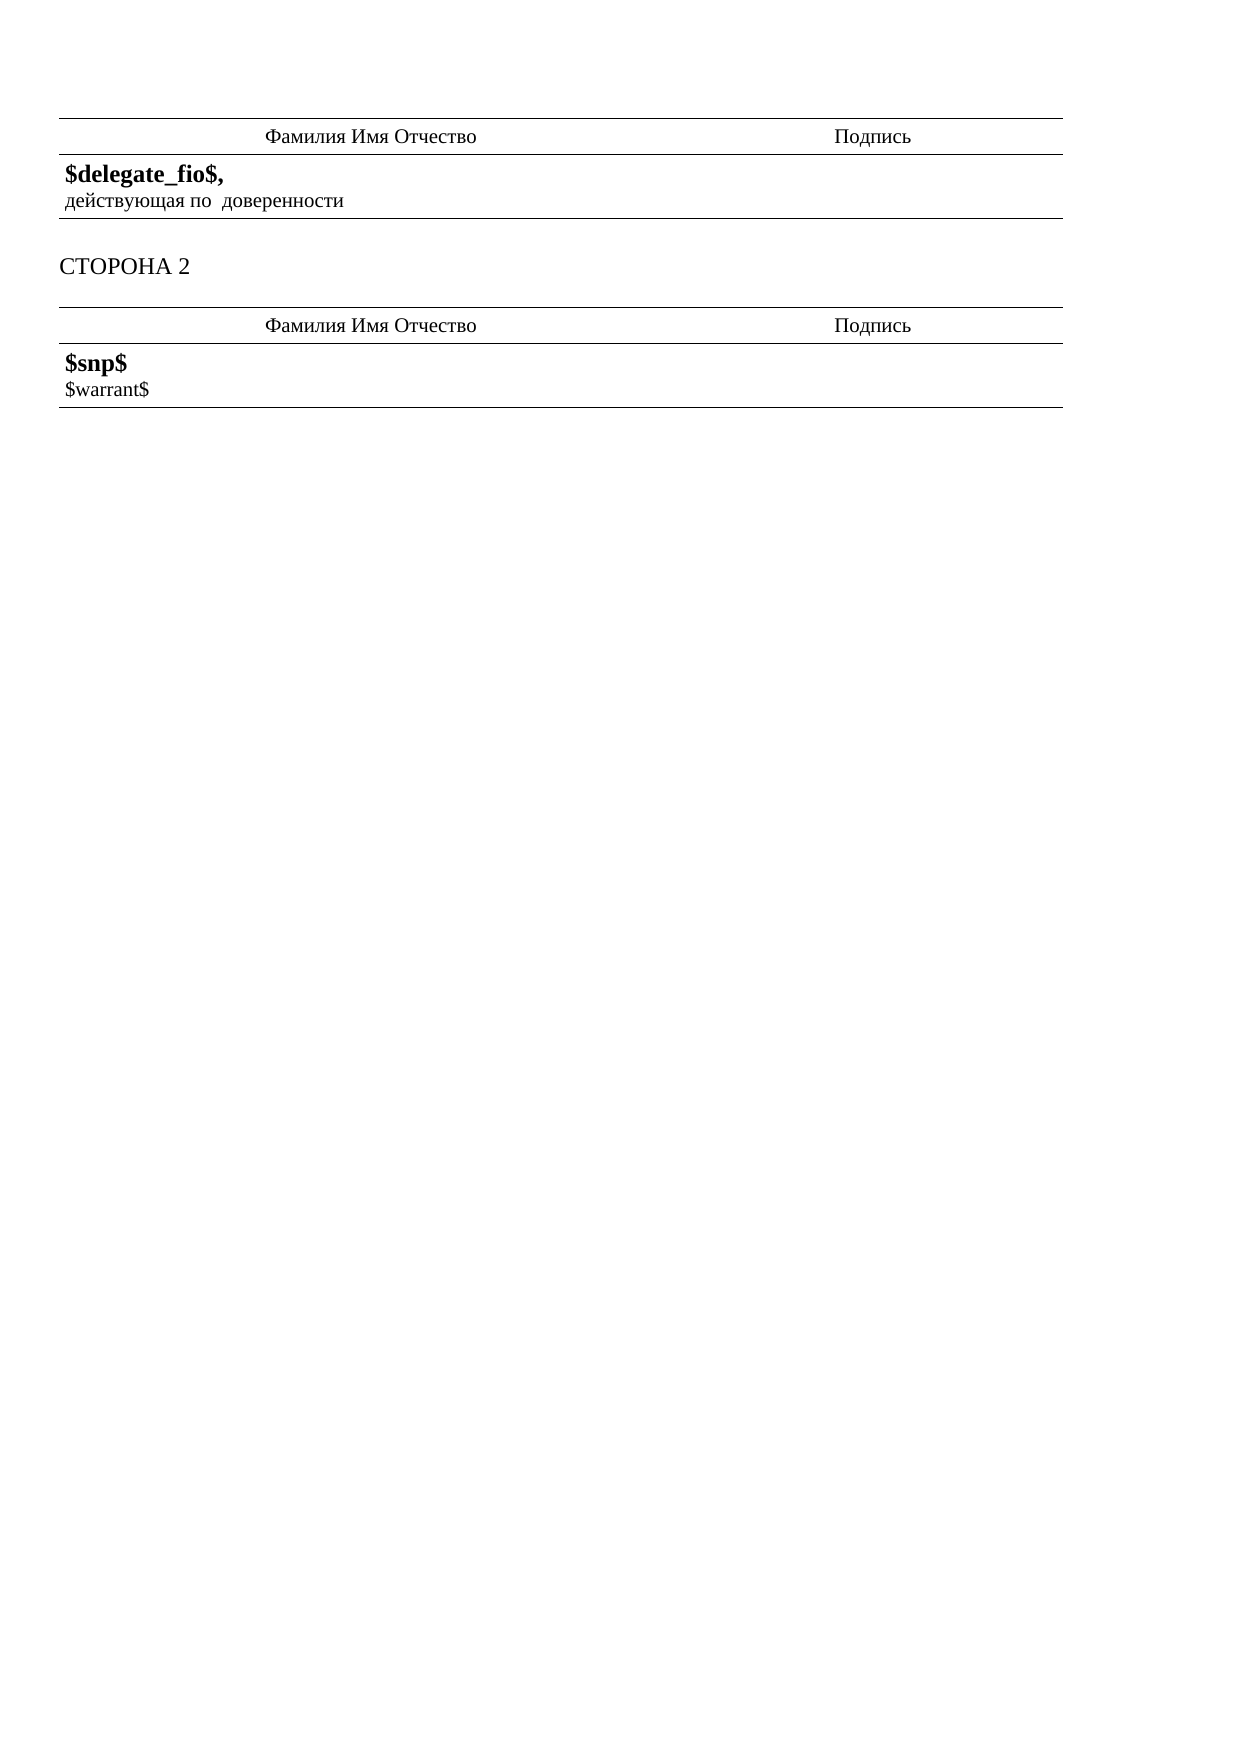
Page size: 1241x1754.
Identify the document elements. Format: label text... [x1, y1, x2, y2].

table_header Подпись [682, 119, 1063, 154]
table_cell [682, 155, 1063, 218]
table_cell $snp$ $warrant$ [59, 344, 682, 407]
text СТОРОНА 2 [59, 252, 1063, 279]
table_cell $delegate_fio$, действующая по доверенности [59, 155, 682, 218]
table_header Подпись [682, 308, 1063, 343]
table_header Фамилия Имя Отчество [59, 308, 682, 343]
table_header Фамилия Имя Отчество [59, 119, 682, 154]
table_cell [682, 344, 1063, 407]
